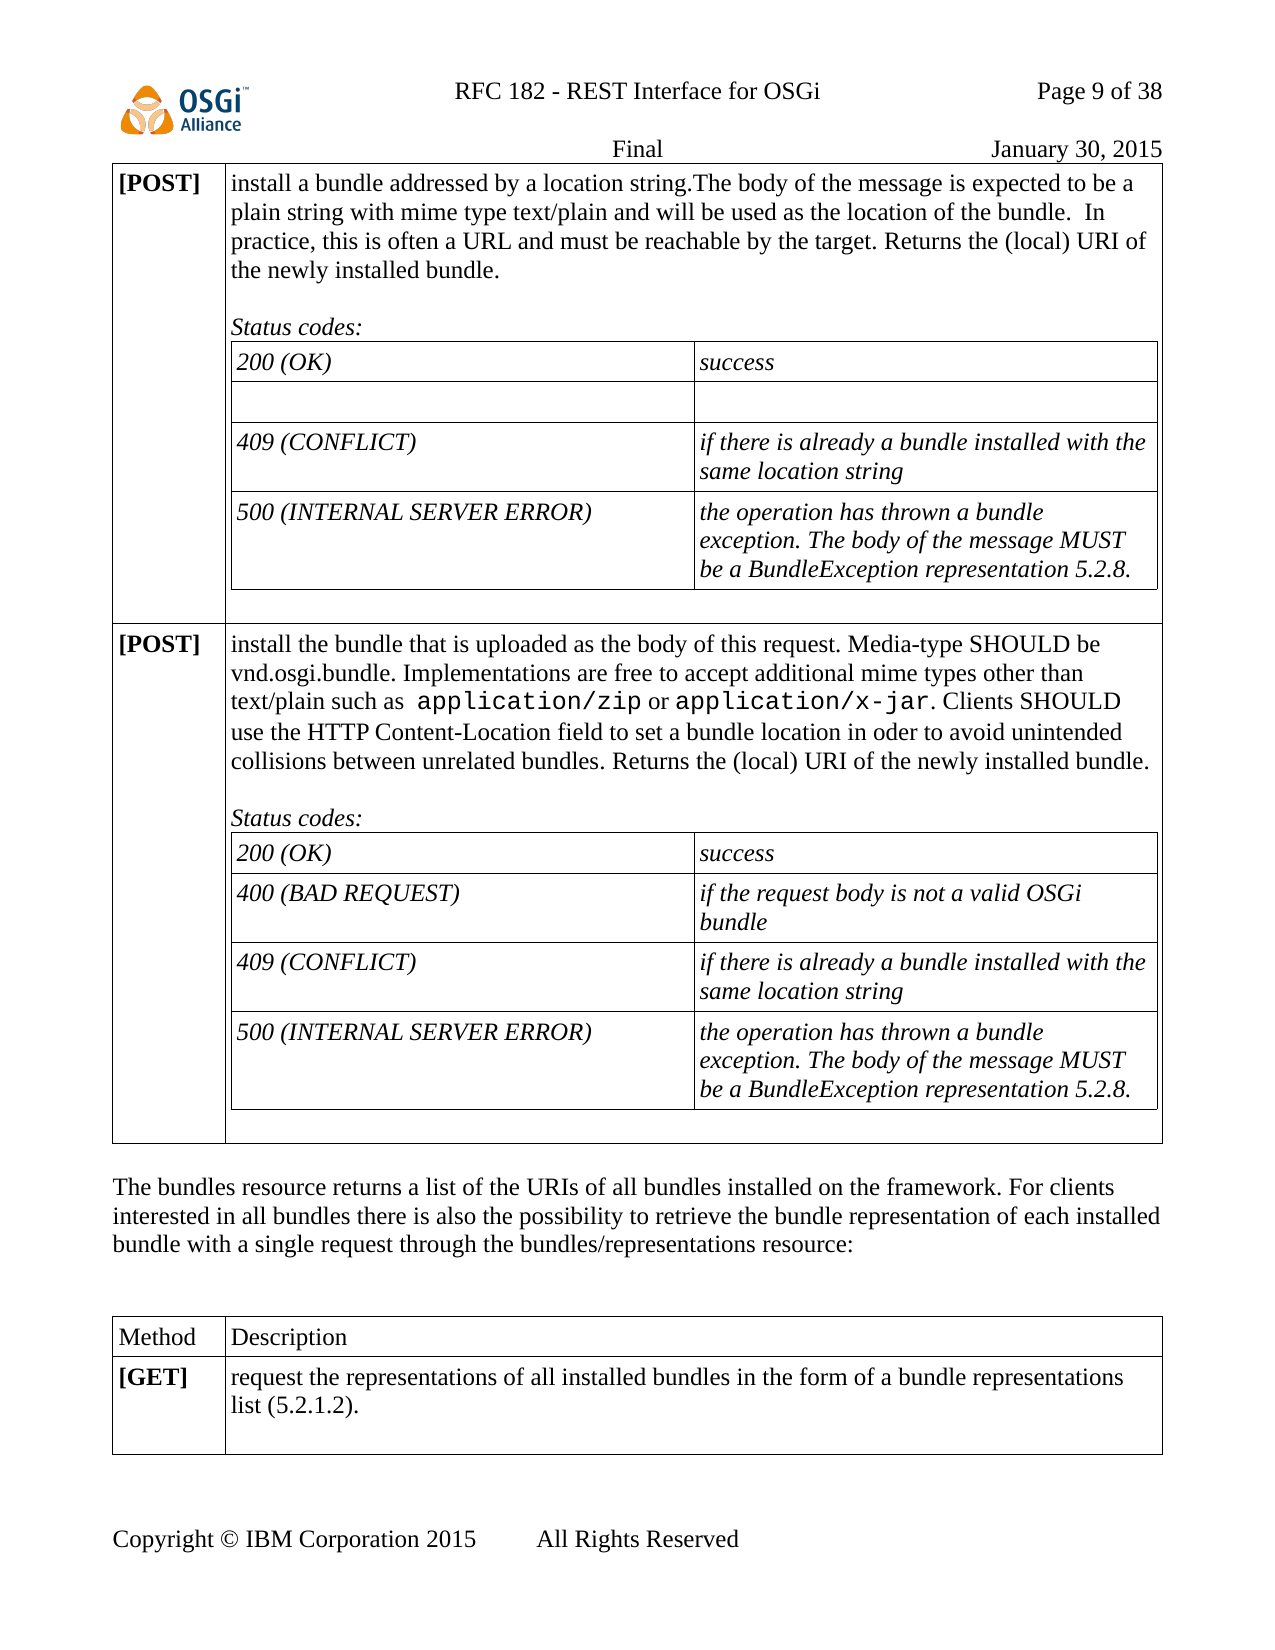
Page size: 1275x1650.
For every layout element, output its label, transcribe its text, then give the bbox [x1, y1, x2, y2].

table_cell 500 (INTERNAL SERVER ERROR) [232, 1012, 694, 1108]
table_cell request the representations of all installed bundles in the form of a bundle representations list (5.2.1.2). [226, 1357, 1162, 1454]
table_header success [695, 342, 1157, 381]
table_cell [695, 382, 1157, 422]
table_cell [POST] [113, 624, 225, 1143]
table_cell install the bundle that is uploaded as the body of this request. Media-type SHOULD be vnd.osgi.bundle. Implementations are free to accept additional mime types other than text/plain such as application/zip or application/x-jar. Clients SHOULD use the HTTP Content-Location field to set a bundle location in oder to avoid unintended collisions between unrelated bundles. Returns the (local) URI of the newly installed bundle. Status codes: [226, 624, 1162, 1143]
table_header success [695, 833, 1157, 873]
table_cell the operation has thrown a bundle exception. The body of the message MUST be a BundleException representation 5.2.8. [695, 1012, 1157, 1108]
table_cell if the request body is not a valid OSGi bundle [695, 874, 1157, 942]
picture [113, 78, 257, 142]
table_header 200 (OK) [232, 833, 694, 873]
table_header 200 (OK) [232, 342, 694, 381]
table_cell [POST] [113, 164, 225, 623]
table_cell [232, 382, 694, 422]
table_cell if there is already a bundle installed with the same location string [695, 423, 1157, 491]
table_cell 409 (CONFLICT) [232, 423, 694, 491]
table_cell 400 (BAD REQUEST) [232, 874, 694, 942]
table_cell if there is already a bundle installed with the same location string [695, 943, 1157, 1011]
table_cell the operation has thrown a bundle exception. The body of the message MUST be a BundleException representation 5.2.8. [695, 492, 1157, 588]
table_header Method [113, 1317, 225, 1356]
table_cell 409 (CONFLICT) [232, 943, 694, 1011]
table_cell [GET] [113, 1357, 225, 1454]
table_cell 500 (INTERNAL SERVER ERROR) [232, 492, 694, 588]
table_cell install a bundle addressed by a location string.The body of the message is expected to be a plain string with mime type text/plain and will be used as the location of the bundle. In practice, this is often a URL and must be reachable by the target. Returns the (local) URI of the newly installed bundle. Status codes: [226, 164, 1162, 623]
text The bundles resource returns a list of the URIs of all bundles installed on the framework. For clients interested in all bundles there is also the possibility to retrieve the bundle representation of each installed bundle with a single request through the bundles/representations resource: [112, 1172, 1162, 1258]
table_header Description [226, 1317, 1162, 1356]
